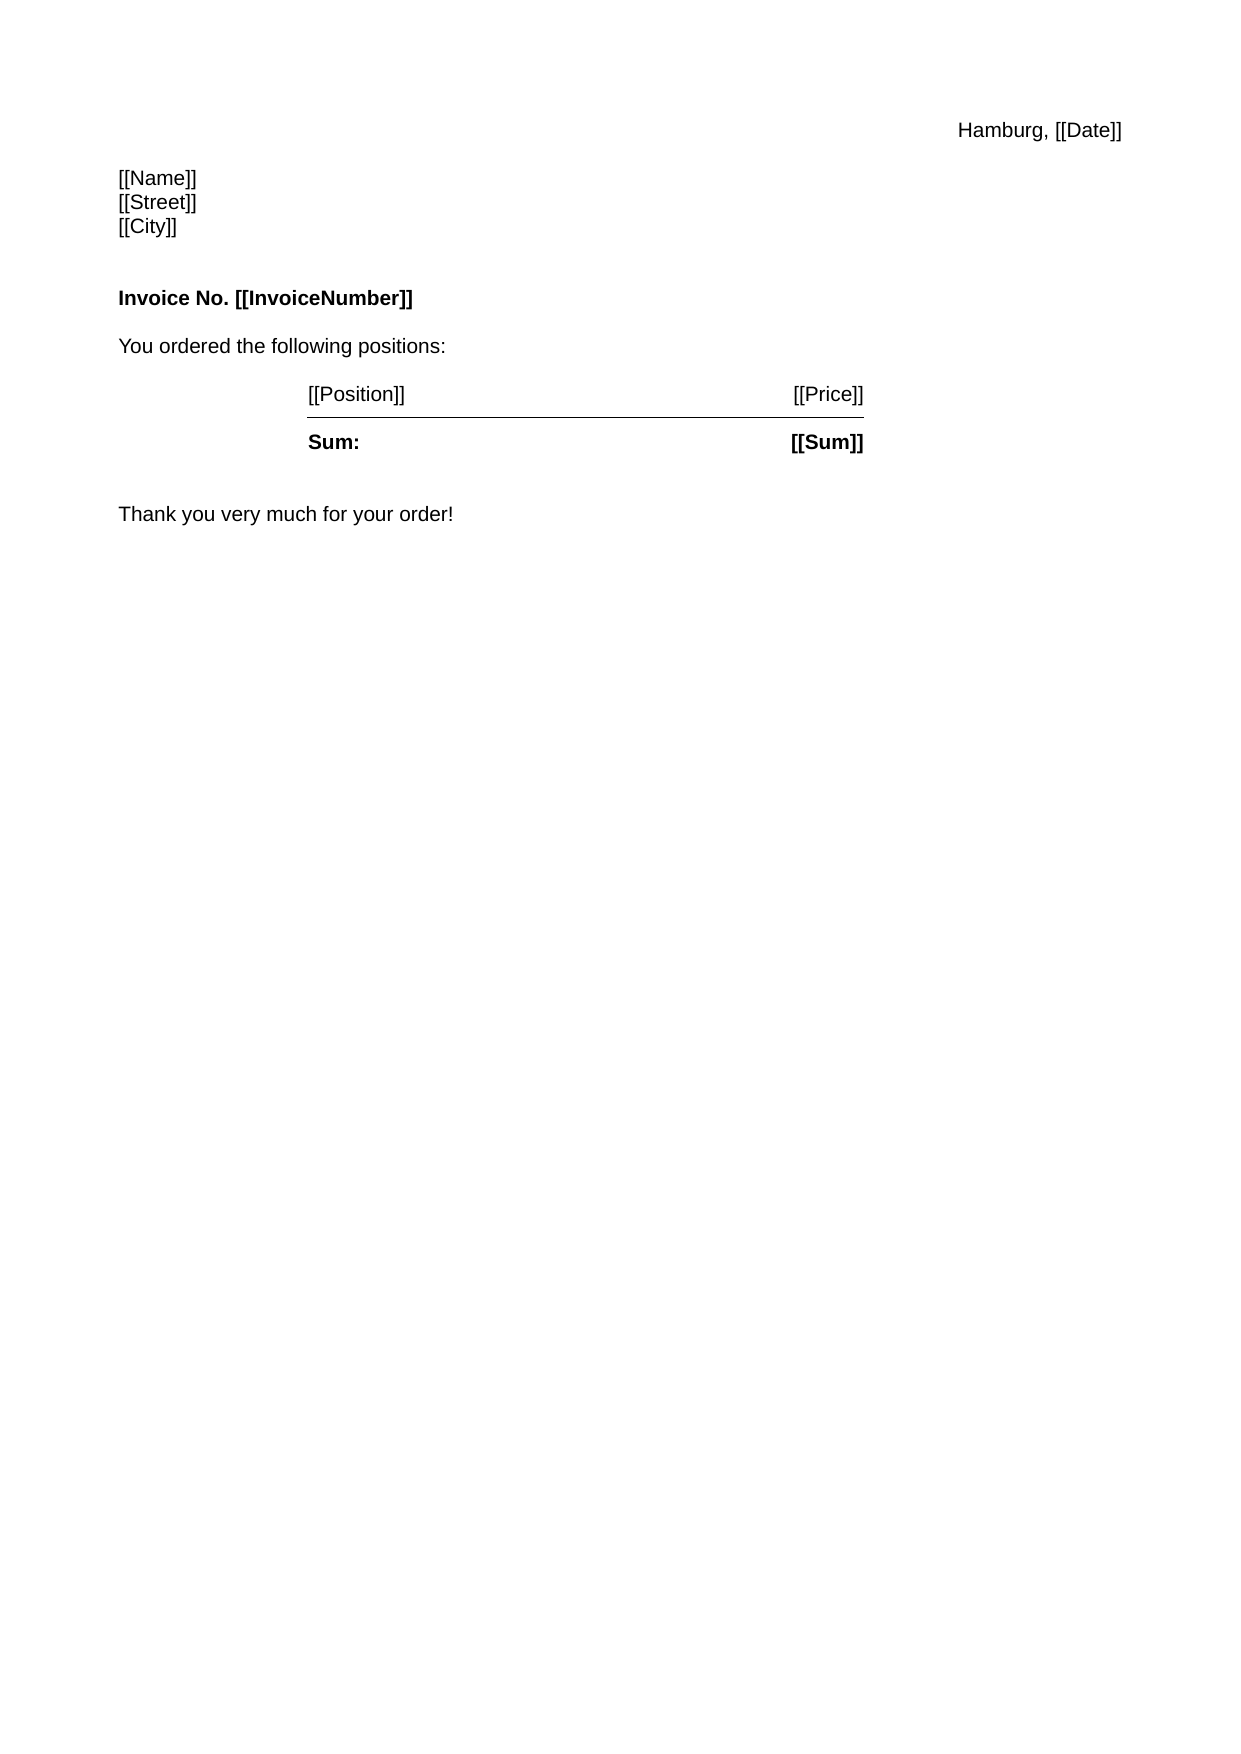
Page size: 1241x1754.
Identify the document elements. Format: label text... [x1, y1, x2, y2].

text [[Position]] [[Price]] [118, 382, 1122, 406]
text Invoice No. [[InvoiceNumber]] [118, 286, 1122, 310]
text Hamburg, [[Date]] [118, 118, 1122, 142]
text [[City]] [118, 214, 1122, 238]
text Sum: [[Sum]] [118, 429, 1122, 453]
text You ordered the following positions: [118, 334, 1122, 358]
text Thank you very much for your order! [118, 501, 1122, 525]
text [[Street]] [118, 190, 1122, 214]
text [[Name]] [118, 166, 1122, 190]
